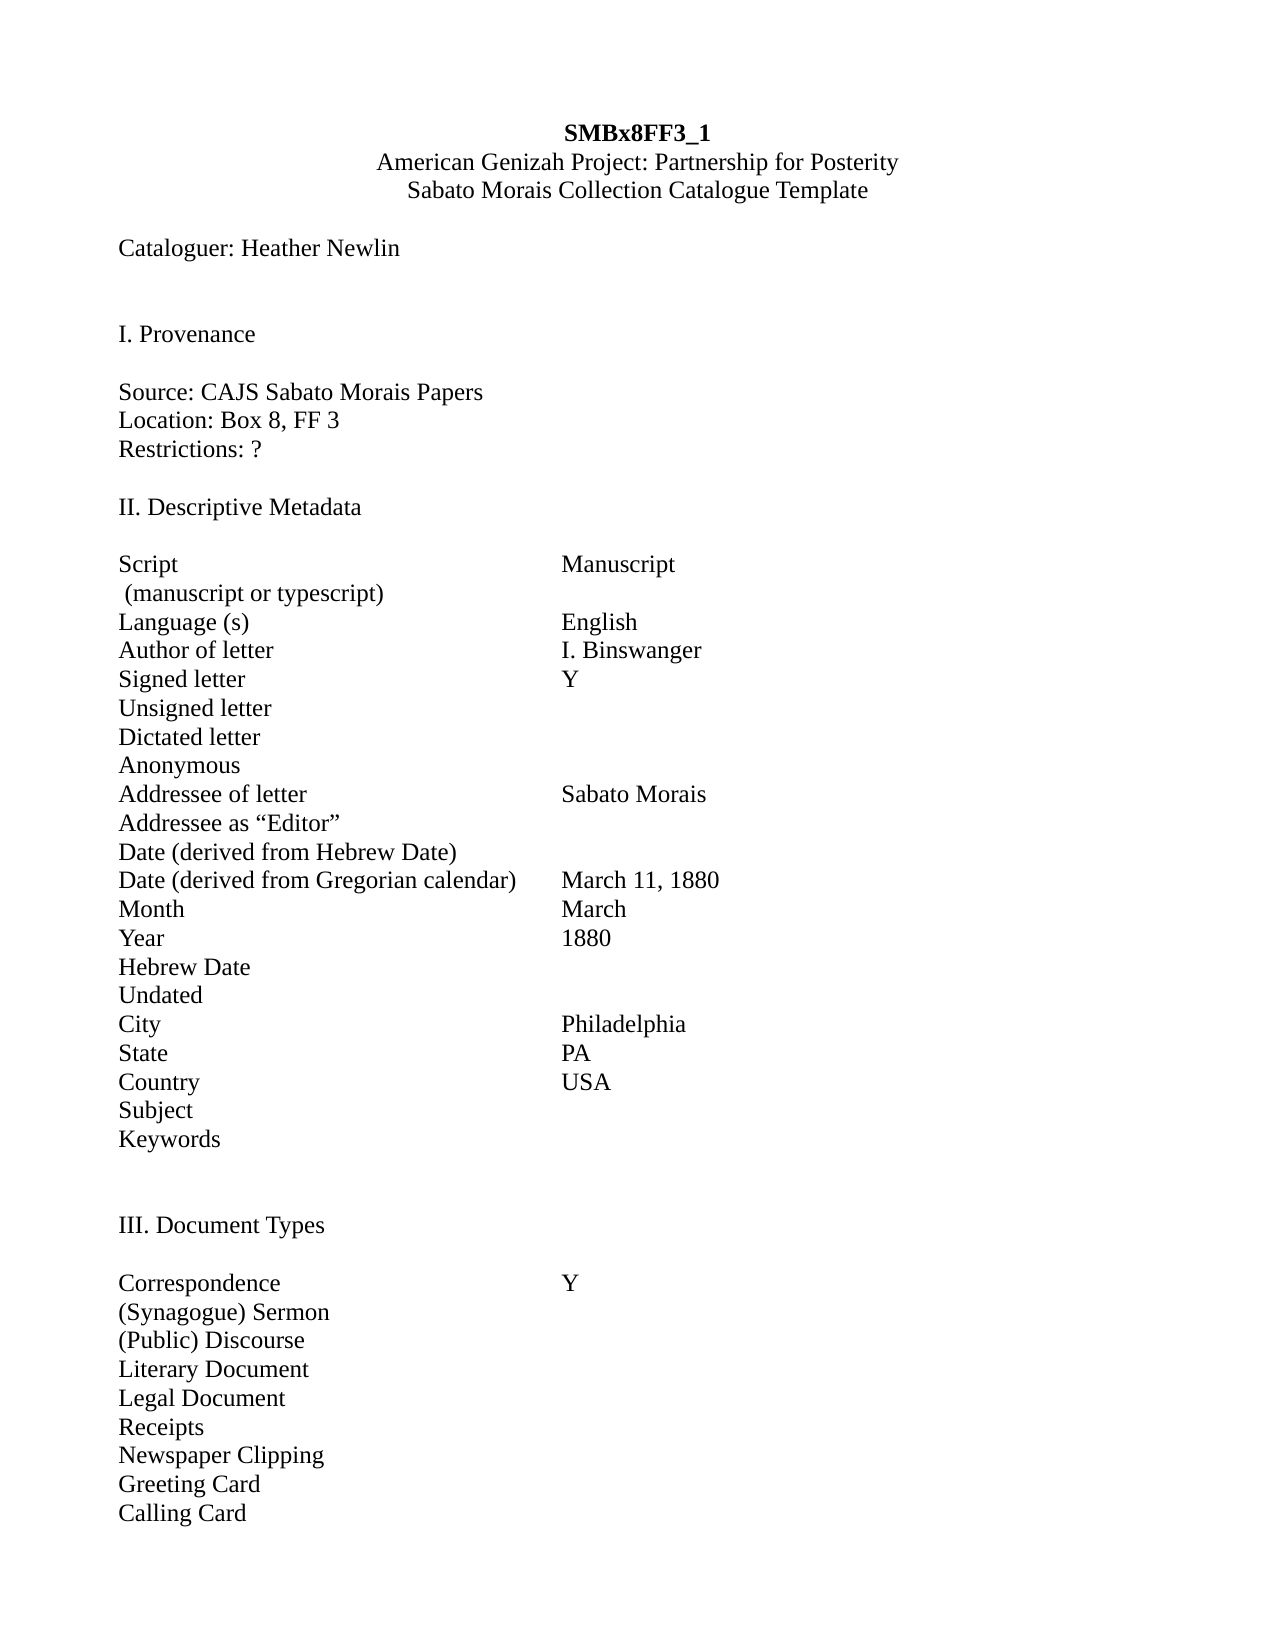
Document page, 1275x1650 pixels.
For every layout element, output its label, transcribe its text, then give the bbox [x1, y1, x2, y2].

text (Public) Discourse [118, 1326, 1157, 1354]
text Date (derived from Gregorian calendar) March 11, 1880 [118, 866, 1157, 894]
text SMBx8FF3_1 [118, 118, 1157, 147]
text Receipts [118, 1412, 1157, 1441]
text Source: CAJS Sabato Morais Papers [118, 377, 1157, 406]
text Anonymous [118, 751, 1157, 779]
text Addressee of letter Sabato Morais [118, 779, 1157, 808]
text Legal Document [118, 1383, 1157, 1412]
text Unsigned letter [118, 693, 1157, 722]
text Date (derived from Hebrew Date) [118, 837, 1157, 866]
text State PA [118, 1038, 1157, 1067]
text Script Manuscript [118, 549, 1157, 578]
text Cataloguer: Heather Newlin [118, 233, 1157, 262]
text City Philadelphia [118, 1009, 1157, 1038]
text Location: Box 8, FF 3 [118, 406, 1157, 434]
text Subject [118, 1096, 1157, 1124]
text Calling Card [118, 1498, 1157, 1527]
text Signed letter Y [118, 664, 1157, 693]
text I. Provenance [118, 319, 1157, 348]
text Sabato Morais Collection Catalogue Template [118, 176, 1157, 204]
text Correspondence Y [118, 1268, 1157, 1297]
text Restrictions: ? [118, 434, 1157, 463]
text Addressee as “Editor” [118, 808, 1157, 837]
text Undated [118, 981, 1157, 1009]
text Language (s) English [118, 607, 1157, 636]
text (Synagogue) Sermon [118, 1297, 1157, 1326]
text Hebrew Date [118, 952, 1157, 981]
text III. Document Types [118, 1211, 1157, 1239]
text Dictated letter [118, 722, 1157, 751]
text (manuscript or typescript) [118, 578, 1157, 607]
text Literary Document [118, 1354, 1157, 1383]
text Author of letter I. Binswanger [118, 636, 1157, 664]
text Keywords [118, 1124, 1157, 1153]
text Year 1880 [118, 923, 1157, 952]
text American Genizah Project: Partnership for Posterity [118, 147, 1157, 176]
text Newspaper Clipping [118, 1441, 1157, 1469]
text II. Descriptive Metadata [118, 492, 1157, 521]
text Month March [118, 894, 1157, 923]
text Country USA [118, 1067, 1157, 1096]
text Greeting Card [118, 1469, 1157, 1498]
